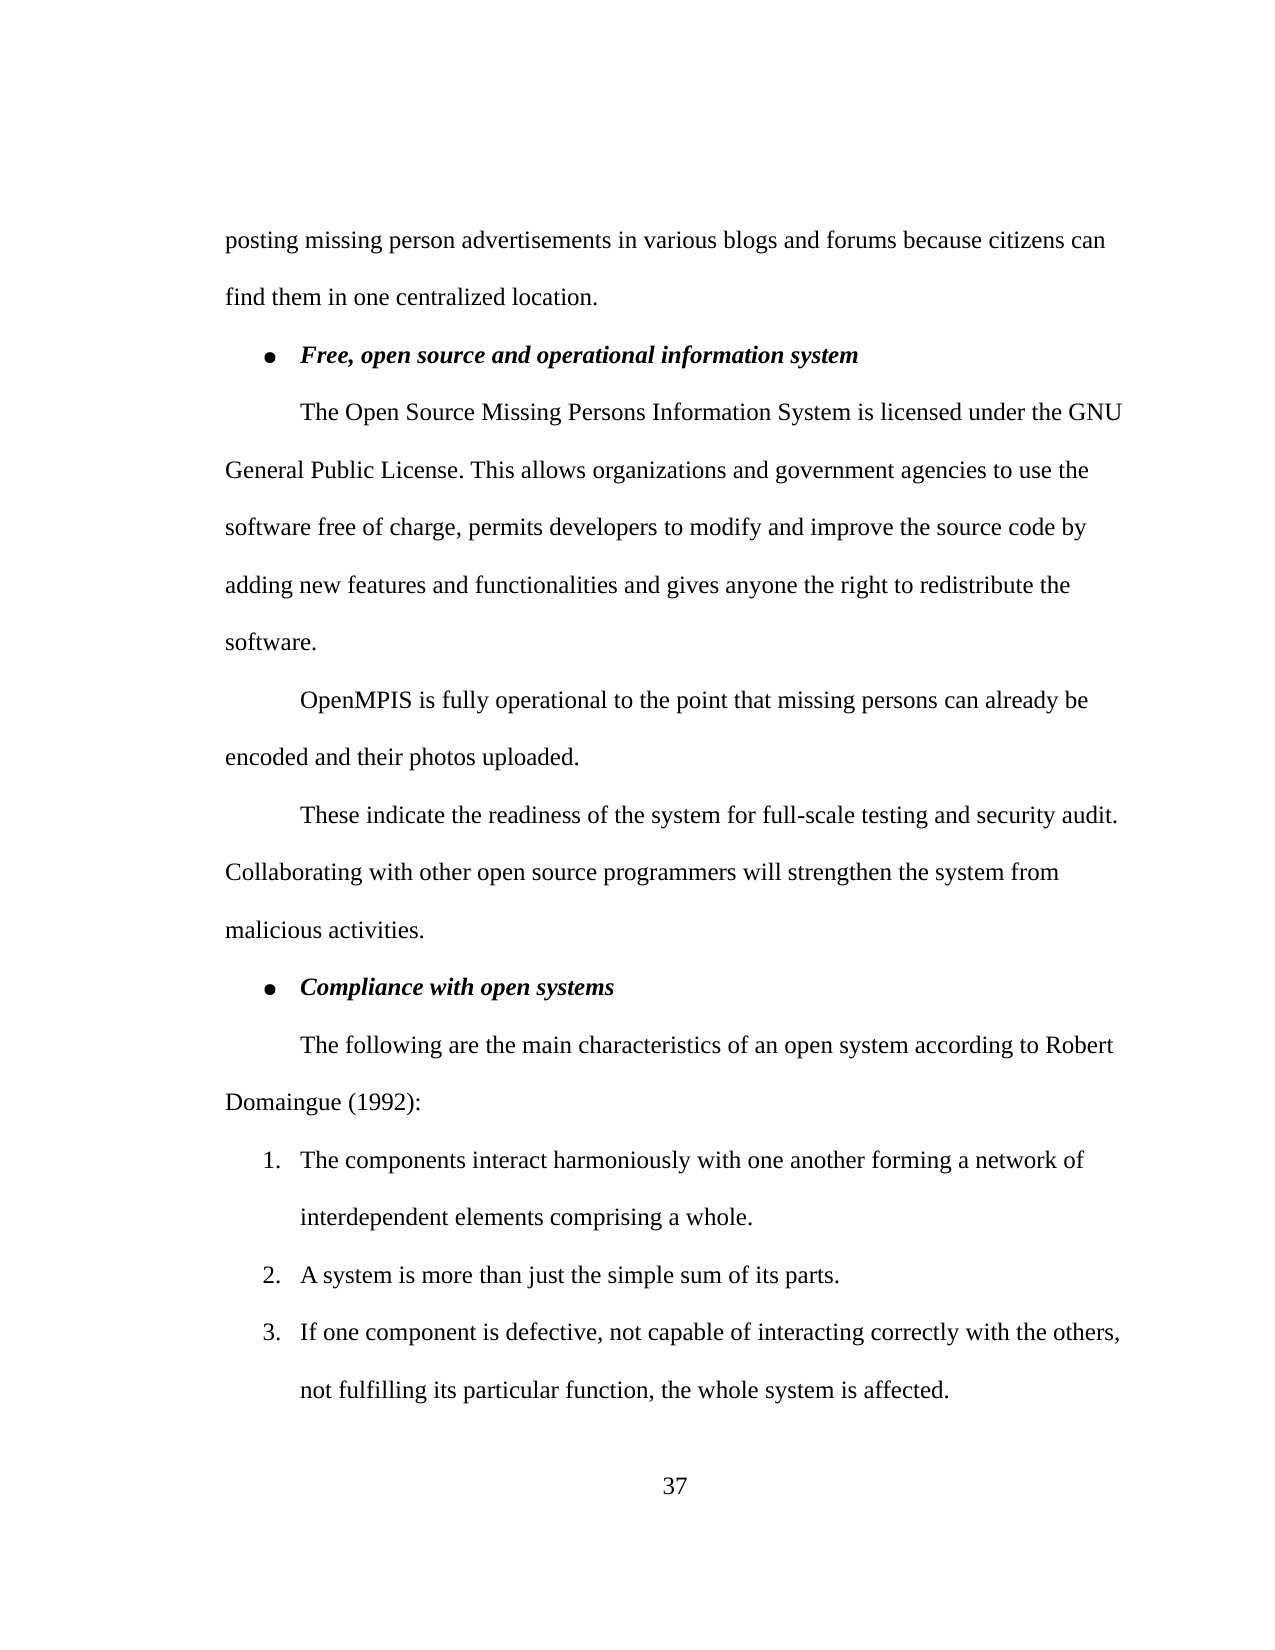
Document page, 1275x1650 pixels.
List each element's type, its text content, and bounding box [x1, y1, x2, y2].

text posting missing person advertisements in various blogs and forums because citizens can find them in one centralized location. [225, 225, 1125, 311]
text The following are the main characteristics of an open system according to Robert Domaingue (1992): [225, 1030, 1125, 1116]
text These indicate the readiness of the system for full-scale testing and security audit. Collaborating with other open source programmers will strengthen the system from malicious activities. [225, 800, 1125, 944]
list A system is more than just the simple sum of its parts. [262, 1260, 1125, 1289]
list Compliance with open systems [262, 972, 1125, 1001]
list If one component is defective, not capable of interacting correctly with the others, not fulfilling its particular function, the whole system is affected. [262, 1317, 1125, 1404]
text The Open Source Missing Persons Information System is licensed under the GNU General Public License. This allows organizations and government agencies to use the software free of charge, permits developers to modify and improve the source code by adding new features and functionalities and gives anyone the right to redistribute the software. [225, 397, 1125, 656]
list Free, open source and operational information system [262, 340, 1125, 369]
text OpenMPIS is fully operational to the point that missing persons can already be encoded and their photos uploaded. [225, 685, 1125, 771]
list The components interact harmoniously with one another forming a network of interdependent elements comprising a whole. [262, 1145, 1125, 1231]
